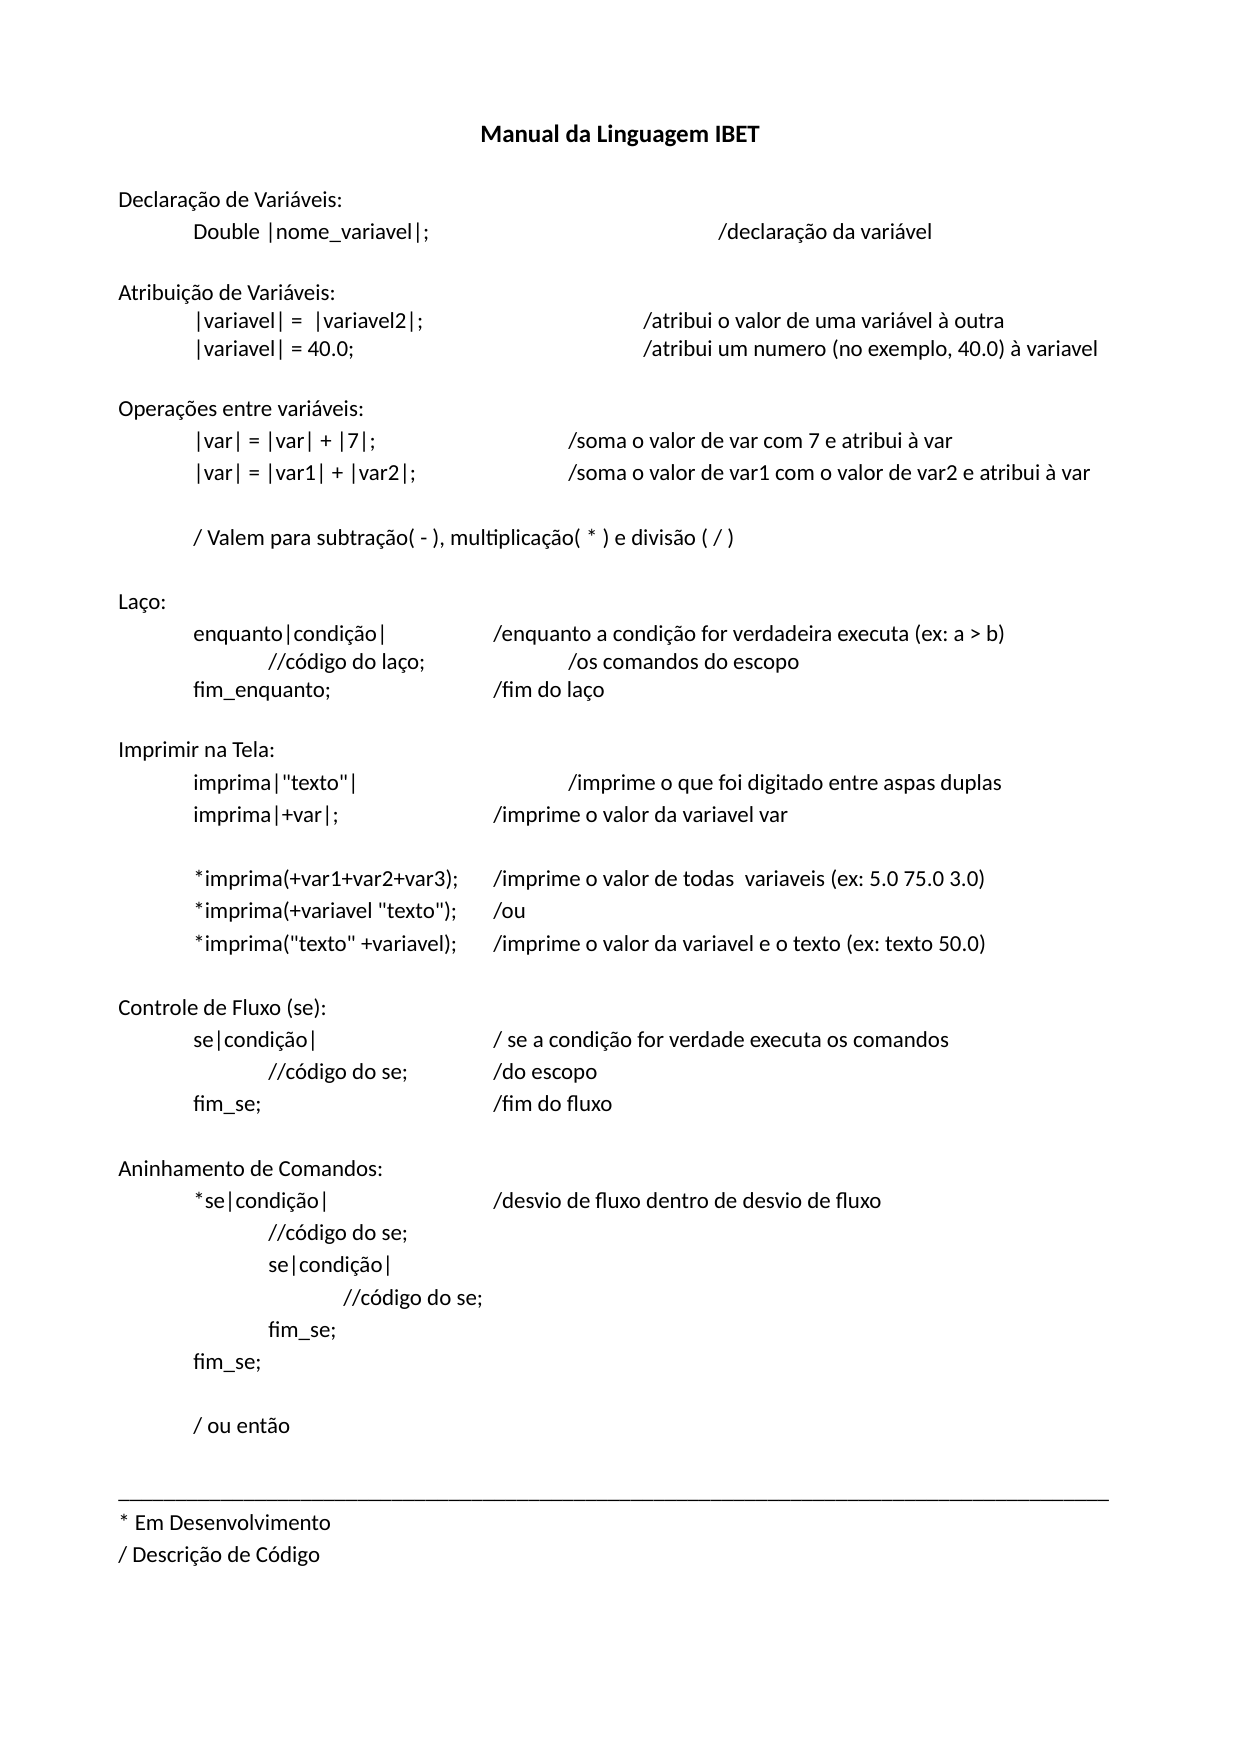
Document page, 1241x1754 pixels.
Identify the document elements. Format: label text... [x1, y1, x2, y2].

text _______________________________________________________________________________________ [118, 1476, 1189, 1504]
text |variavel| = |variavel2|; /atribui o valor de uma variável à outra [118, 306, 1122, 334]
text Imprimir na Tela: [118, 736, 1122, 763]
text / Valem para subtração( - ), multiplicação( * ) e divisão ( / ) [118, 523, 1240, 551]
text Declaração de Variáveis: [118, 185, 1122, 213]
text fim_se; [118, 1315, 1122, 1343]
text imprima|+var|; /imprime o valor da variavel var [118, 800, 1240, 828]
text Atribuição de Variáveis: [118, 278, 1122, 306]
text fim_se; [118, 1347, 1122, 1375]
text imprima|"texto"| /imprime o que foi digitado entre aspas duplas [118, 768, 1240, 796]
text / Descrição de Código [118, 1540, 1122, 1568]
text fim_enquanto; /fim do laço [118, 675, 1240, 703]
text *se|condição| /desvio de fluxo dentro de desvio de fluxo //código do se; [118, 1186, 1122, 1246]
text se|condição| / se a condição for verdade executa os comandos [118, 1025, 1240, 1053]
text |var| = |var1| + |var2|; /soma o valor de var1 com o valor de var2 e atribui à var [118, 458, 1240, 486]
text //código do se; /do escopo fim_se; /fim do fluxo [118, 1057, 1240, 1118]
text Operações entre variáveis: [118, 394, 1240, 422]
text / ou então [118, 1411, 1122, 1439]
text Double |nome_variavel|; /declaração da variável [118, 217, 1122, 246]
text * Em Desenvolvimento [118, 1508, 1122, 1536]
text |var| = |var| + |7|; /soma o valor de var com 7 e atribui à var [118, 426, 1240, 454]
text *imprima(+var1+var2+var3); /imprime o valor de todas variaveis (ex: 5.0 75.0 3.0) [118, 864, 1240, 892]
text se|condição| [118, 1251, 1122, 1278]
text Laço: [118, 587, 1240, 615]
text Manual da Linguagem IBET [118, 118, 1122, 149]
text *imprima(+variavel "texto"); /ou [118, 896, 1122, 924]
text enquanto|condição| /enquanto a condição for verdadeira executa (ex: a > b) //código do laço; /os comandos do escopo [118, 619, 1240, 675]
text //código do se; [118, 1283, 1122, 1311]
text *imprima("texto" +variavel); /imprime o valor da variavel e o texto (ex: texto 50.0) [118, 929, 1218, 957]
text Controle de Fluxo (se): [118, 993, 1122, 1021]
text |variavel| = 40.0; /atribui um numero (no exemplo, 40.0) à variavel [118, 334, 1240, 362]
text Aninhamento de Comandos: [118, 1154, 1122, 1182]
